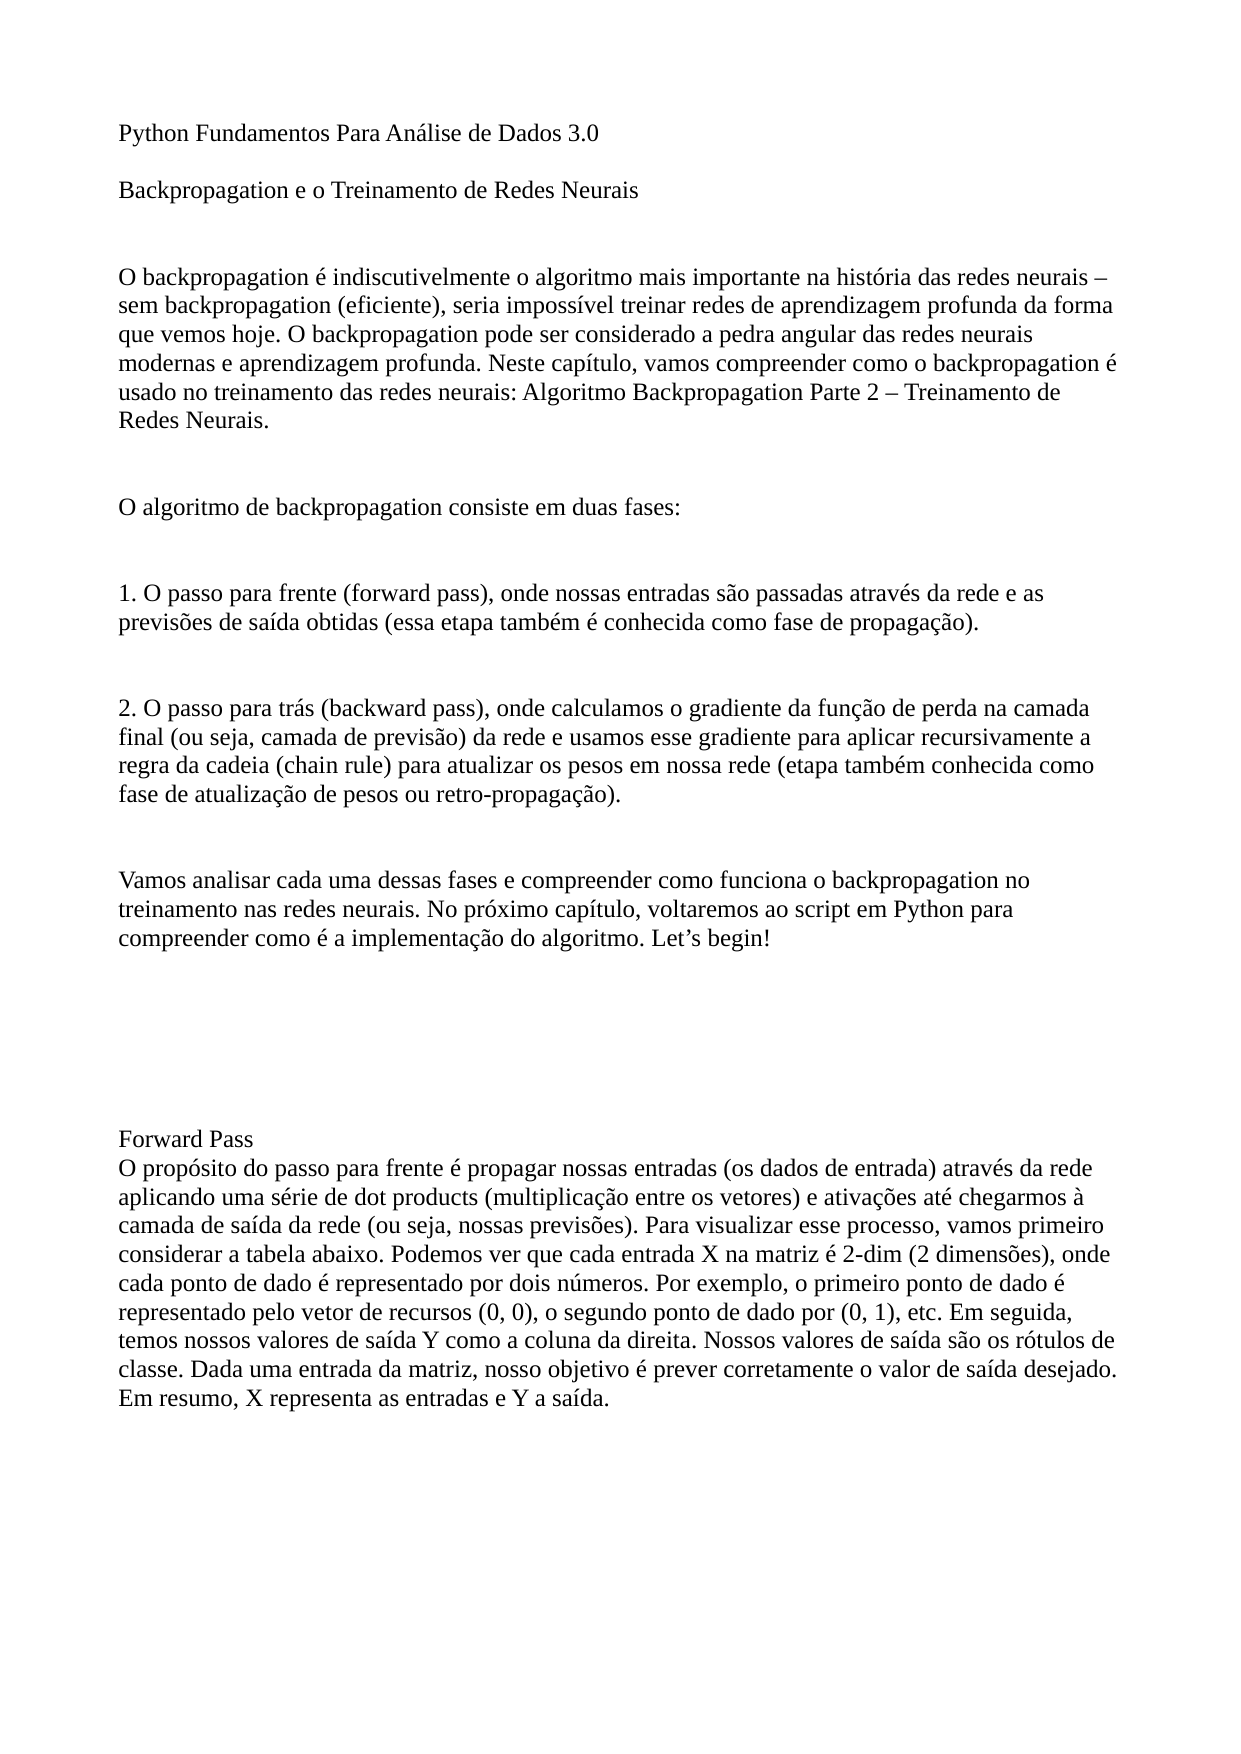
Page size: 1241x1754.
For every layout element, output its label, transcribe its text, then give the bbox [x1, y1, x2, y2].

text O backpropagation é indiscutivelmente o algoritmo mais importante na história das redes neurais – sem backpropagation (eficiente), seria impossível treinar redes de aprendizagem profunda da forma que vemos hoje. O backpropagation pode ser considerado a pedra angular das redes neurais modernas e aprendizagem profunda. Neste capítulo, vamos compreender como o backpropagation é usado no treinamento das redes neurais: Algoritmo Backpropagation Parte 2 – Treinamento de Redes Neurais. [118, 262, 1122, 434]
text 2. O passo para trás (backward pass), onde calculamos o gradiente da função de perda na camada final (ou seja, camada de previsão) da rede e usamos esse gradiente para aplicar recursivamente a regra da cadeia (chain rule) para atualizar os pesos em nossa rede (etapa também conhecida como fase de atualização de pesos ou retro-propagação). [118, 693, 1122, 808]
text Python Fundamentos Para Análise de Dados 3.0 [118, 118, 1122, 147]
text O algoritmo de backpropagation consiste em duas fases: [118, 492, 1122, 521]
text Vamos analisar cada uma dessas fases e compreender como funciona o backpropagation no treinamento nas redes neurais. No próximo capítulo, voltaremos ao script em Python para compreender como é a implementação do algoritmo. Let’s begin! [118, 866, 1122, 952]
text O propósito do passo para frente é propagar nossas entradas (os dados de entrada) através da rede aplicando uma série de dot products (multiplicação entre os vetores) e ativações até chegarmos à camada de saída da rede (ou seja, nossas previsões). Para visualizar esse processo, vamos primeiro considerar a tabela abaixo. Podemos ver que cada entrada X na matriz é 2-dim (2 dimensões), onde cada ponto de dado é representado por dois números. Por exemplo, o primeiro ponto de dado é representado pelo vetor de recursos (0, 0), o segundo ponto de dado por (0, 1), etc. Em seguida, temos nossos valores de saída Y como a coluna da direita. Nossos valores de saída são os rótulos de classe. Dada uma entrada da matriz, nosso objetivo é prever corretamente o valor de saída desejado. Em resumo, X representa as entradas e Y a saída. [118, 1153, 1122, 1412]
text 1. O passo para frente (forward pass), onde nossas entradas são passadas através da rede e as previsões de saída obtidas (essa etapa também é conhecida como fase de propagação). [118, 578, 1122, 636]
text Backpropagation e o Treinamento de Redes Neurais [118, 176, 1122, 204]
text Forward Pass [118, 1124, 1122, 1153]
